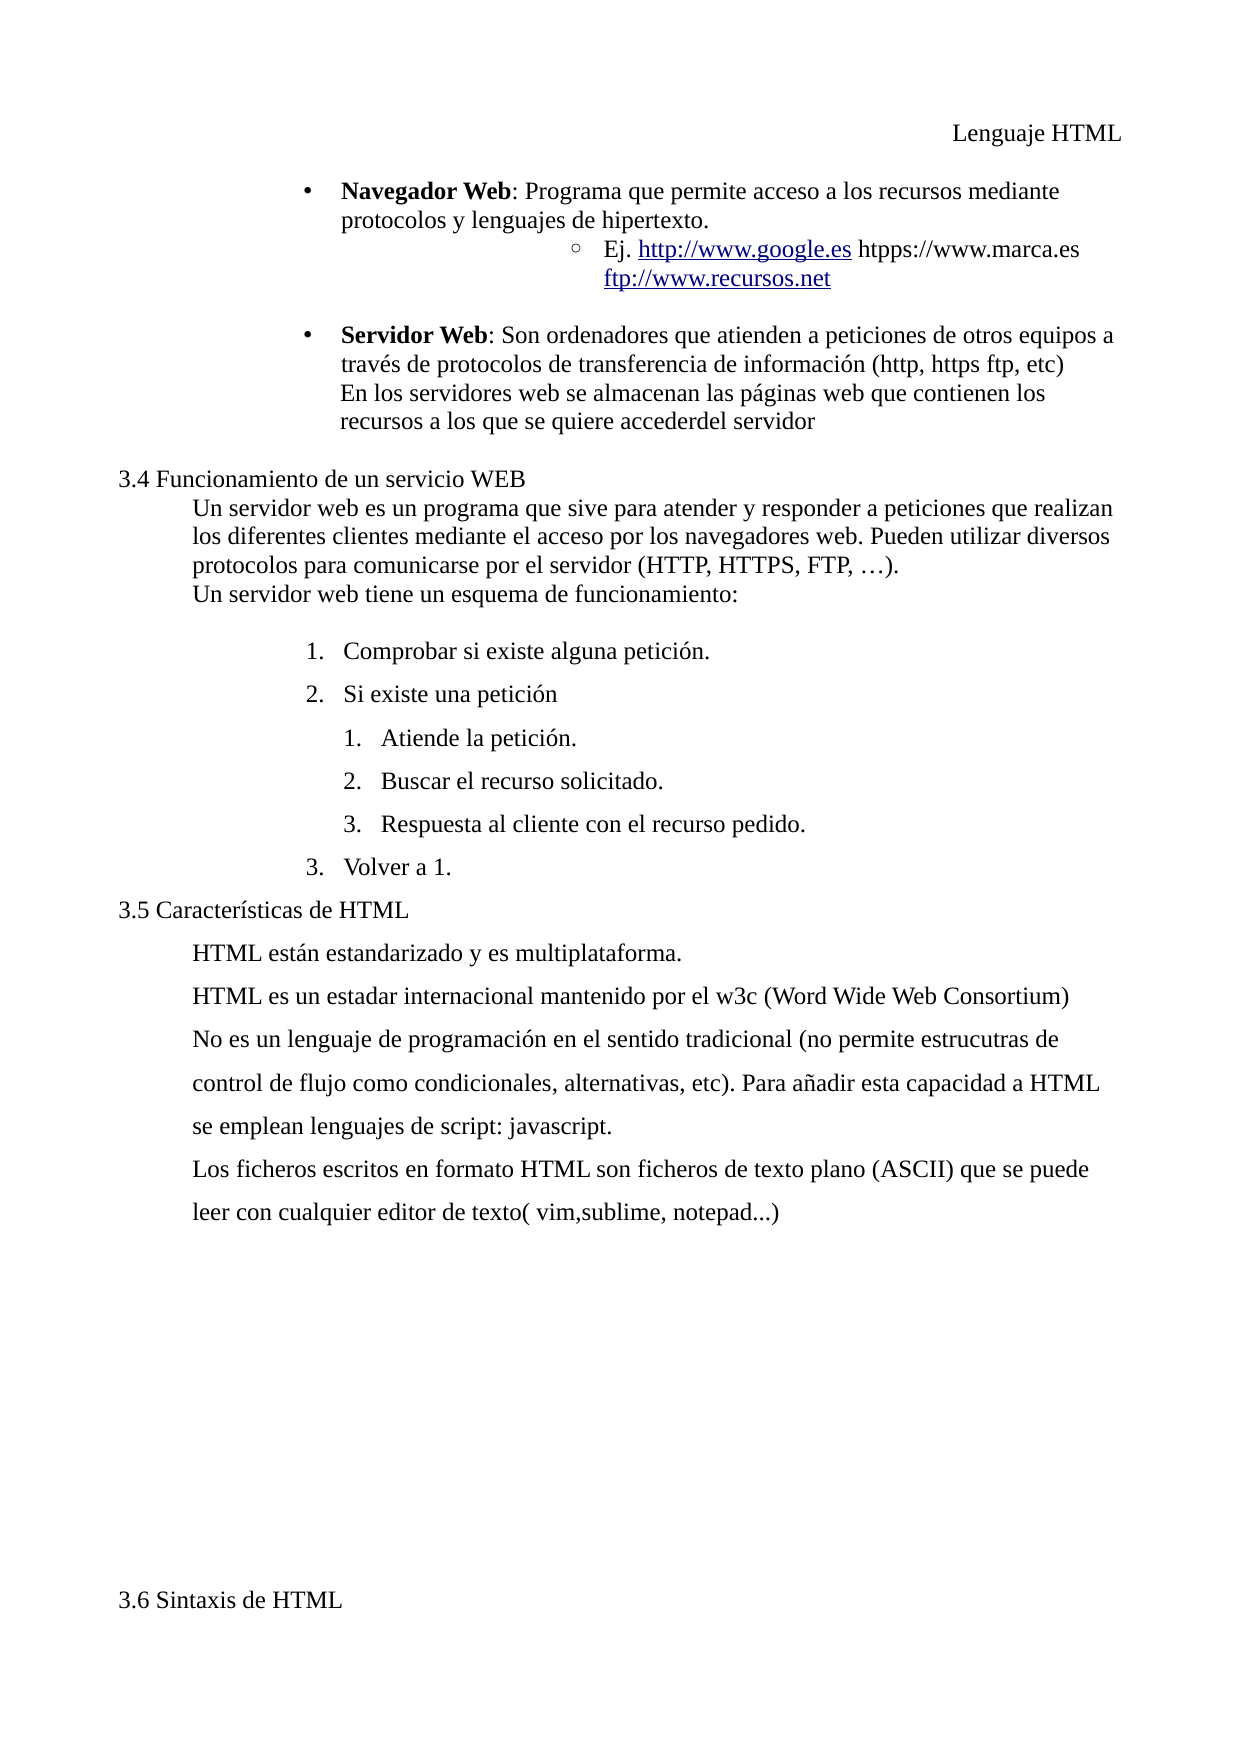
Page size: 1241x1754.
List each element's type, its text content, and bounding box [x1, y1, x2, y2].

text 3.4 Funcionamiento de un servicio WEB [118, 464, 1122, 493]
list Navegador Web: Programa que permite acceso a los recursos mediante protocolos y lenguajes de hipertexto. [303, 176, 1122, 234]
list Respuesta al cliente con el recurso pedido. [343, 809, 1122, 838]
list Volver a 1. [306, 852, 1122, 881]
list Comprobar si existe alguna petición. [306, 636, 1122, 665]
text En los servidores web se almacenan las páginas web que contienen los recursos a los que se quiere accederdel servidor [118, 378, 1122, 435]
text HTML es un estadar internacional mantenido por el w3c (Word Wide Web Consortium) [118, 981, 1122, 1010]
text 3.5 Características de HTML [118, 895, 1122, 924]
list Ej. http://www.google.es htpps://www.marca.es ftp://www.recursos.net [566, 234, 1122, 291]
list Si existe una petición [306, 679, 1122, 708]
text HTML están estandarizado y es multiplataforma. [118, 938, 1122, 967]
text 3.6 Sintaxis de HTML [118, 1585, 1122, 1614]
list Servidor Web: Son ordenadores que atienden a peticiones de otros equipos a través de protocolos de transferencia de información (http, https ftp, etc) [303, 320, 1122, 378]
text Un servidor web tiene un esquema de funcionamiento: [118, 579, 1122, 608]
text Los ficheros escritos en formato HTML son ficheros de texto plano (ASCII) que se puede leer con cualquier editor de texto( vim,sublime, notepad...) [118, 1154, 1122, 1226]
text No es un lenguaje de programación en el sentido tradicional (no permite estrucutras de control de flujo como condicionales, alternativas, etc). Para añadir esta capacidad a HTML se emplean lenguajes de script: javascript. [118, 1024, 1122, 1139]
list Atiende la petición. [343, 723, 1122, 751]
list Buscar el recurso solicitado. [343, 766, 1122, 794]
text Un servidor web es un programa que sive para atender y responder a peticiones que realizan los diferentes clientes mediante el acceso por los navegadores web. Pueden utilizar diversos protocolos para comunicarse por el servidor (HTTP, HTTPS, FTP, …). [118, 493, 1122, 579]
